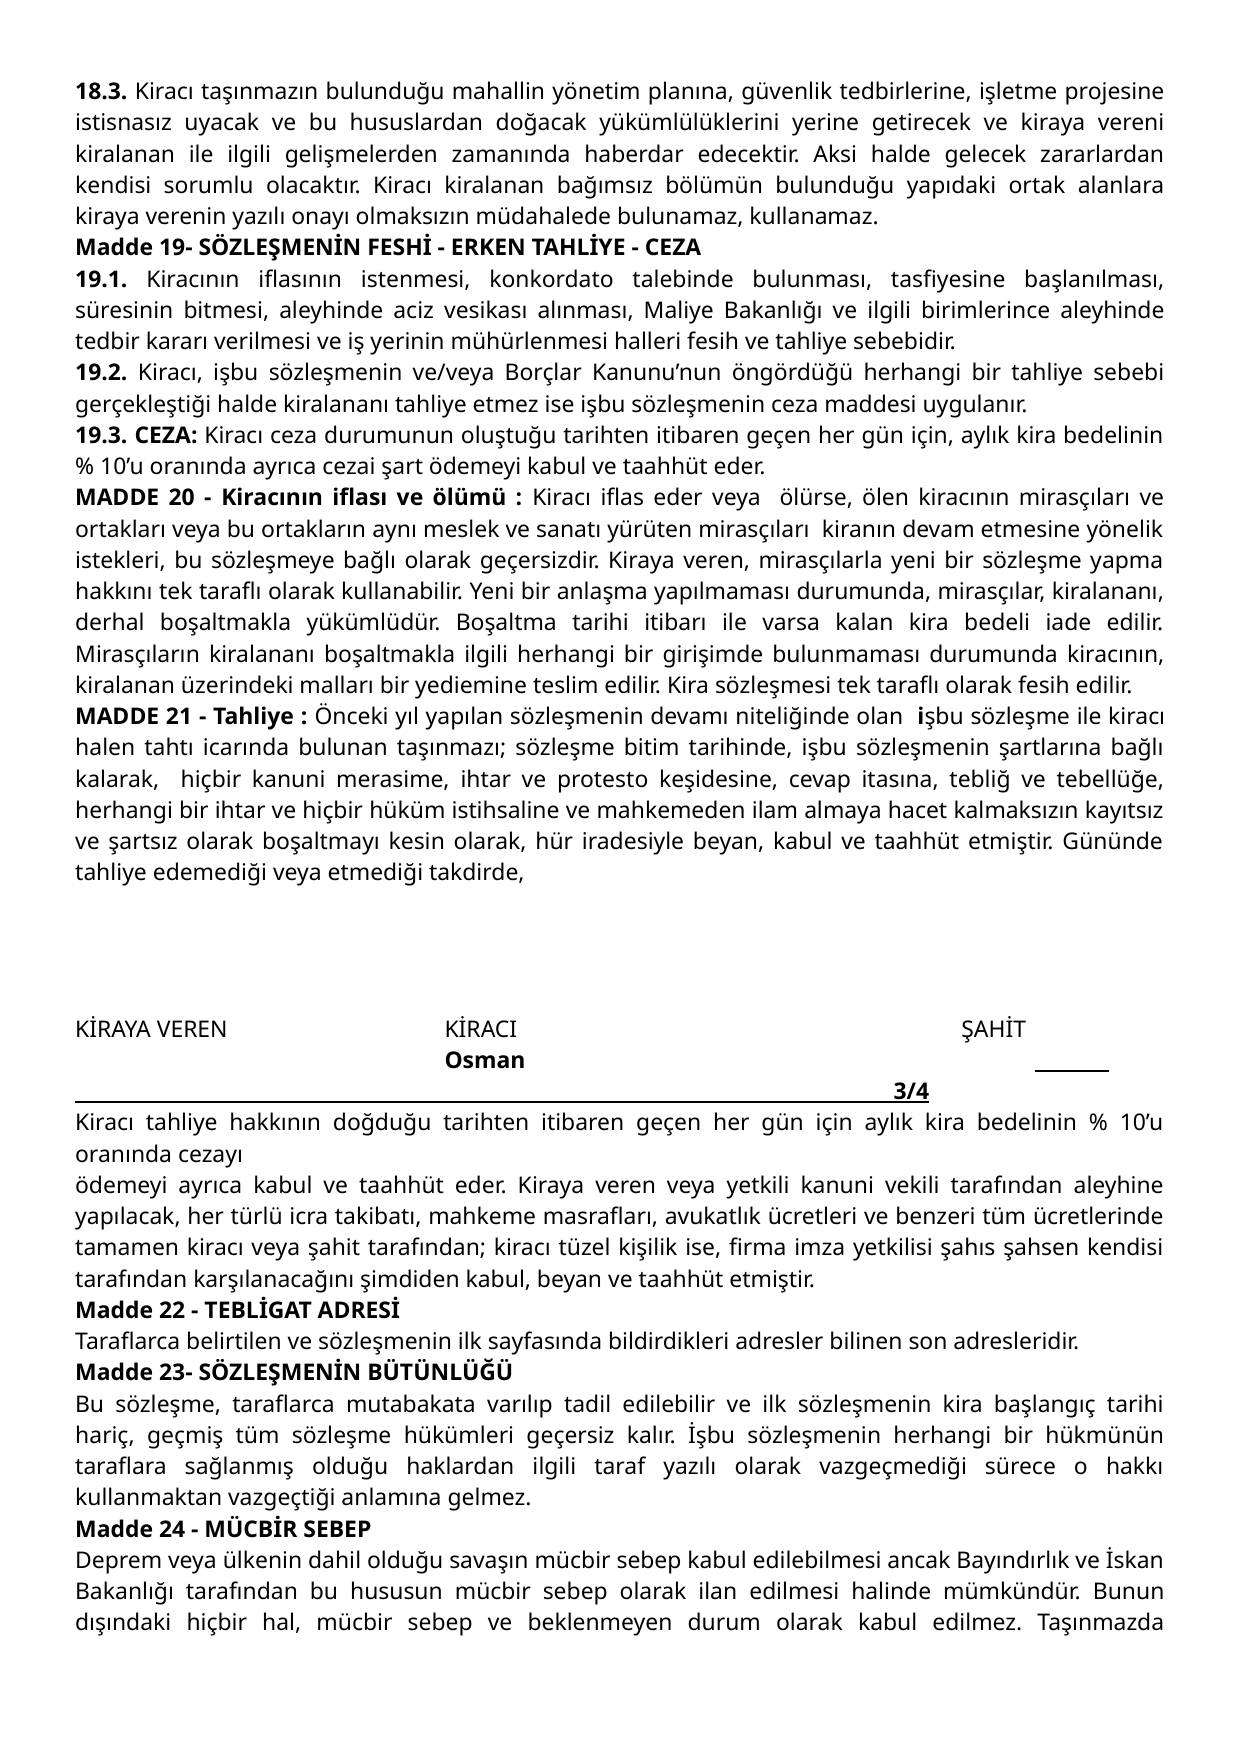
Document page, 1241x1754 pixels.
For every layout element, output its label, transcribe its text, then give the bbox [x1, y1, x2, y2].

text 19.1. Kiracının iflasının istenmesi, konkordato talebinde bulunması, tasfiyesine başlanılması, süresinin bitmesi, aleyhinde aciz vesikası alınması, Maliye Bakanlığı ve ilgili birimlerince aleyhinde tedbir kararı verilmesi ve iş yerinin mühürlenmesi halleri fesih ve tahliye sebebidir. [75, 262, 1165, 356]
text Osman 3/4 [75, 1044, 1165, 1106]
text Madde 24 - MÜCBİR SEBEP [75, 1512, 1165, 1544]
text MADDE 20 - Kiracının iflası ve ölümü : Kiracı iflas eder veya ölürse, ölen kiracının mirasçıları ve ortakları veya bu ortakların aynı meslek ve sanatı yürüten mirasçıları kiranın devam etmesine yönelik istekleri, bu sözleşmeye bağlı olarak geçersizdir. Kiraya veren, mirasçılarla yeni bir sözleşme yapma hakkını tek taraflı olarak kullanabilir. Yeni bir anlaşma yapılmaması durumunda, mirasçılar, kiralananı, derhal boşaltmakla yükümlüdür. Boşaltma tarihi itibarı ile varsa kalan kira bedeli iade edilir. Mirasçıların kiralananı boşaltmakla ilgili herhangi bir girişimde bulunmaması durumunda kiracının, kiralanan üzerindeki malları bir yediemine teslim edilir. Kira sözleşmesi tek taraflı olarak fesih edilir. [75, 481, 1165, 700]
text 19.2. Kiracı, işbu sözleşmenin ve/veya Borçlar Kanunu’nun öngördüğü herhangi bir tahliye sebebi gerçekleştiği halde kiralananı tahliye etmez ise işbu sözleşmenin ceza maddesi uygulanır. [75, 356, 1165, 419]
text Madde 22 - TEBLİGAT ADRESİ [75, 1294, 1165, 1325]
text Taraflarca belirtilen ve sözleşmenin ilk sayfasında bildirdikleri adresler bilinen son adresleridir. [75, 1325, 1165, 1356]
text KİRAYA VEREN KİRACI ŞAHİT [75, 1012, 1165, 1044]
text Madde 23- SÖZLEŞMENİN BÜTÜNLÜĞÜ [75, 1356, 1165, 1387]
text Deprem veya ülkenin dahil olduğu savaşın mücbir sebep kabul edilebilmesi ancak Bayındırlık ve İskan Bakanlığı tarafından bu hususun mücbir sebep olarak ilan edilmesi halinde mümkündür. Bunun dışındaki hiçbir hal, mücbir sebep ve beklenmeyen durum olarak kabul edilmez. Taşınmazda [75, 1544, 1165, 1637]
text 19.3. CEZA: Kiracı ceza durumunun oluştuğu tarihten itibaren geçen her gün için, aylık kira bedelinin % 10’u oranında ayrıca cezai şart ödemeyi kabul ve taahhüt eder. [75, 419, 1165, 481]
text Kiracı tahliye hakkının doğduğu tarihten itibaren geçen her gün için aylık kira bedelinin % 10’u oranında cezayı [75, 1106, 1165, 1169]
text ödemeyi ayrıca kabul ve taahhüt eder. Kiraya veren veya yetkili kanuni vekili tarafından aleyhine yapılacak, her türlü icra takibatı, mahkeme masrafları, avukatlık ücretleri ve benzeri tüm ücretlerinde tamamen kiracı veya şahit tarafından; kiracı tüzel kişilik ise, firma imza yetkilisi şahıs şahsen kendisi tarafından karşılanacağını şimdiden kabul, beyan ve taahhüt etmiştir. [75, 1169, 1165, 1294]
text Bu sözleşme, taraflarca mutabakata varılıp tadil edilebilir ve ilk sözleşmenin kira başlangıç tarihi hariç, geçmiş tüm sözleşme hükümleri geçersiz kalır. İşbu sözleşmenin herhangi bir hükmünün taraflara sağlanmış olduğu haklardan ilgili taraf yazılı olarak vazgeçmediği sürece o hakkı kullanmaktan vazgeçtiği anlamına gelmez. [75, 1387, 1165, 1512]
text Madde 19- SÖZLEŞMENİN FESHİ - ERKEN TAHLİYE - CEZA [75, 231, 1165, 262]
text 18.3. Kiracı taşınmazın bulunduğu mahallin yönetim planına, güvenlik tedbirlerine, işletme projesine istisnasız uyacak ve bu hususlardan doğacak yükümlülüklerini yerine getirecek ve kiraya vereni kiralanan ile ilgili gelişmelerden zamanında haberdar edecektir. Aksi halde gelecek zararlardan kendisi sorumlu olacaktır. Kiracı kiralanan bağımsız bölümün bulunduğu yapıdaki ortak alanlara kiraya verenin yazılı onayı olmaksızın müdahalede bulunamaz, kullanamaz. [75, 75, 1165, 231]
text MADDE 21 - Tahliye : Önceki yıl yapılan sözleşmenin devamı niteliğinde olan işbu sözleşme ile kiracı halen tahtı icarında bulunan taşınmazı; sözleşme bitim tarihinde, işbu sözleşmenin şartlarına bağlı kalarak, hiçbir kanuni merasime, ihtar ve protesto keşidesine, cevap itasına, tebliğ ve tebellüğe, herhangi bir ihtar ve hiçbir hüküm istihsaline ve mahkemeden ilam almaya hacet kalmaksızın kayıtsız ve şartsız olarak boşaltmayı kesin olarak, hür iradesiyle beyan, kabul ve taahhüt etmiştir. Gününde tahliye edemediği veya etmediği takdirde, [75, 700, 1165, 887]
